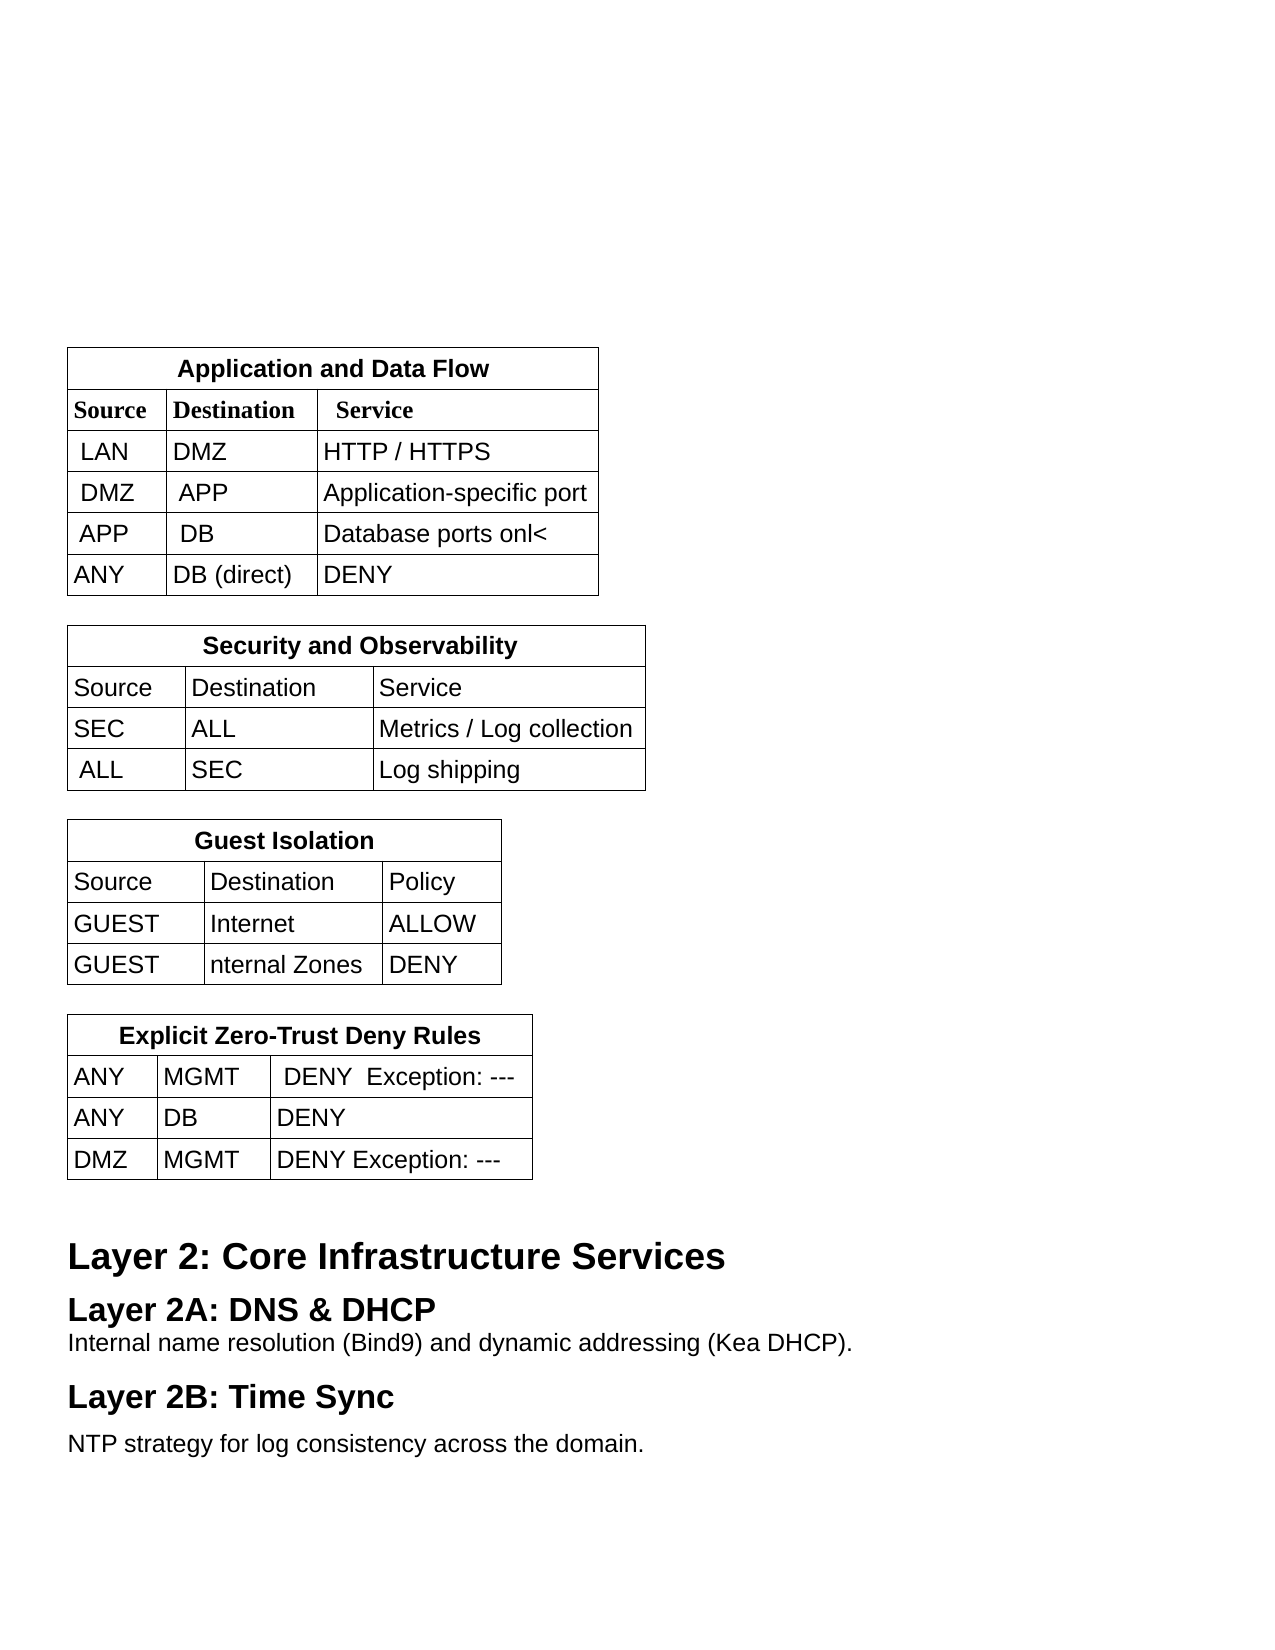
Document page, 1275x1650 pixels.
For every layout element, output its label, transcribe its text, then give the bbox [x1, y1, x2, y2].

table_cell Service [374, 667, 645, 707]
table_cell APP [167, 472, 317, 512]
table_header Guest Isolation [68, 820, 501, 861]
table_cell Source [68, 862, 204, 902]
table_cell Destination [186, 667, 373, 707]
table_cell APP [68, 513, 166, 553]
table_cell SEC [186, 749, 373, 789]
table_cell Database ports onl< [318, 513, 598, 553]
table_cell GUEST [68, 903, 204, 943]
table_cell ANY [68, 555, 166, 595]
table_cell ALLOW [383, 903, 501, 943]
table_cell DENY [271, 1098, 532, 1138]
table_cell LAN [68, 431, 166, 471]
subtitle Layer 2B: Time Sync [67, 1378, 1226, 1416]
table_cell ANY [68, 1056, 157, 1097]
table_cell DENY [383, 944, 501, 984]
table_cell DB (direct) [167, 555, 317, 595]
table_cell GUEST [68, 944, 204, 984]
table_cell Destination [205, 862, 382, 902]
table_cell DB [167, 513, 317, 553]
table_cell ANY [68, 1098, 157, 1138]
subtitle Layer 2A: DNS & DHCP [67, 1289, 1226, 1328]
table_cell SEC [68, 708, 185, 748]
table_cell DB [158, 1098, 270, 1138]
table_cell DENY Exception: --- [271, 1139, 532, 1179]
table_cell nternal Zones [205, 944, 382, 984]
table_cell Metrics / Log collection [374, 708, 645, 748]
table_cell Internet [205, 903, 382, 943]
table_cell DENY [318, 555, 598, 595]
table_cell Source [68, 667, 185, 707]
table_cell MGMT [158, 1139, 270, 1179]
table_cell DMZ [167, 431, 317, 471]
table_cell Destination [167, 390, 317, 430]
table_cell Log shipping [374, 749, 645, 789]
table_header Application and Data Flow [68, 348, 598, 388]
subtitle Layer 2: Core Infrastructure Services [67, 1234, 1226, 1277]
table_cell DMZ [68, 1139, 157, 1179]
table_header Security and Observability [68, 626, 645, 666]
table_cell ALL [186, 708, 373, 748]
table_cell ALL [68, 749, 185, 789]
table_cell HTTP / HTTPS [318, 431, 598, 471]
text Internal name resolution (Bind9) and dynamic addressing (Kea DHCP). [67, 1328, 1226, 1357]
table_cell DENY Exception: --- [271, 1056, 532, 1097]
table_cell Source [68, 390, 166, 430]
table_cell Policy [383, 862, 501, 902]
table_cell Application-specific port [318, 472, 598, 512]
table_cell MGMT [158, 1056, 270, 1097]
table_cell Service [318, 390, 598, 430]
table_cell DMZ [68, 472, 166, 512]
table_header Explicit Zero-Trust Deny Rules [68, 1015, 532, 1055]
text NTP strategy for log consistency across the domain. [67, 1428, 1226, 1457]
